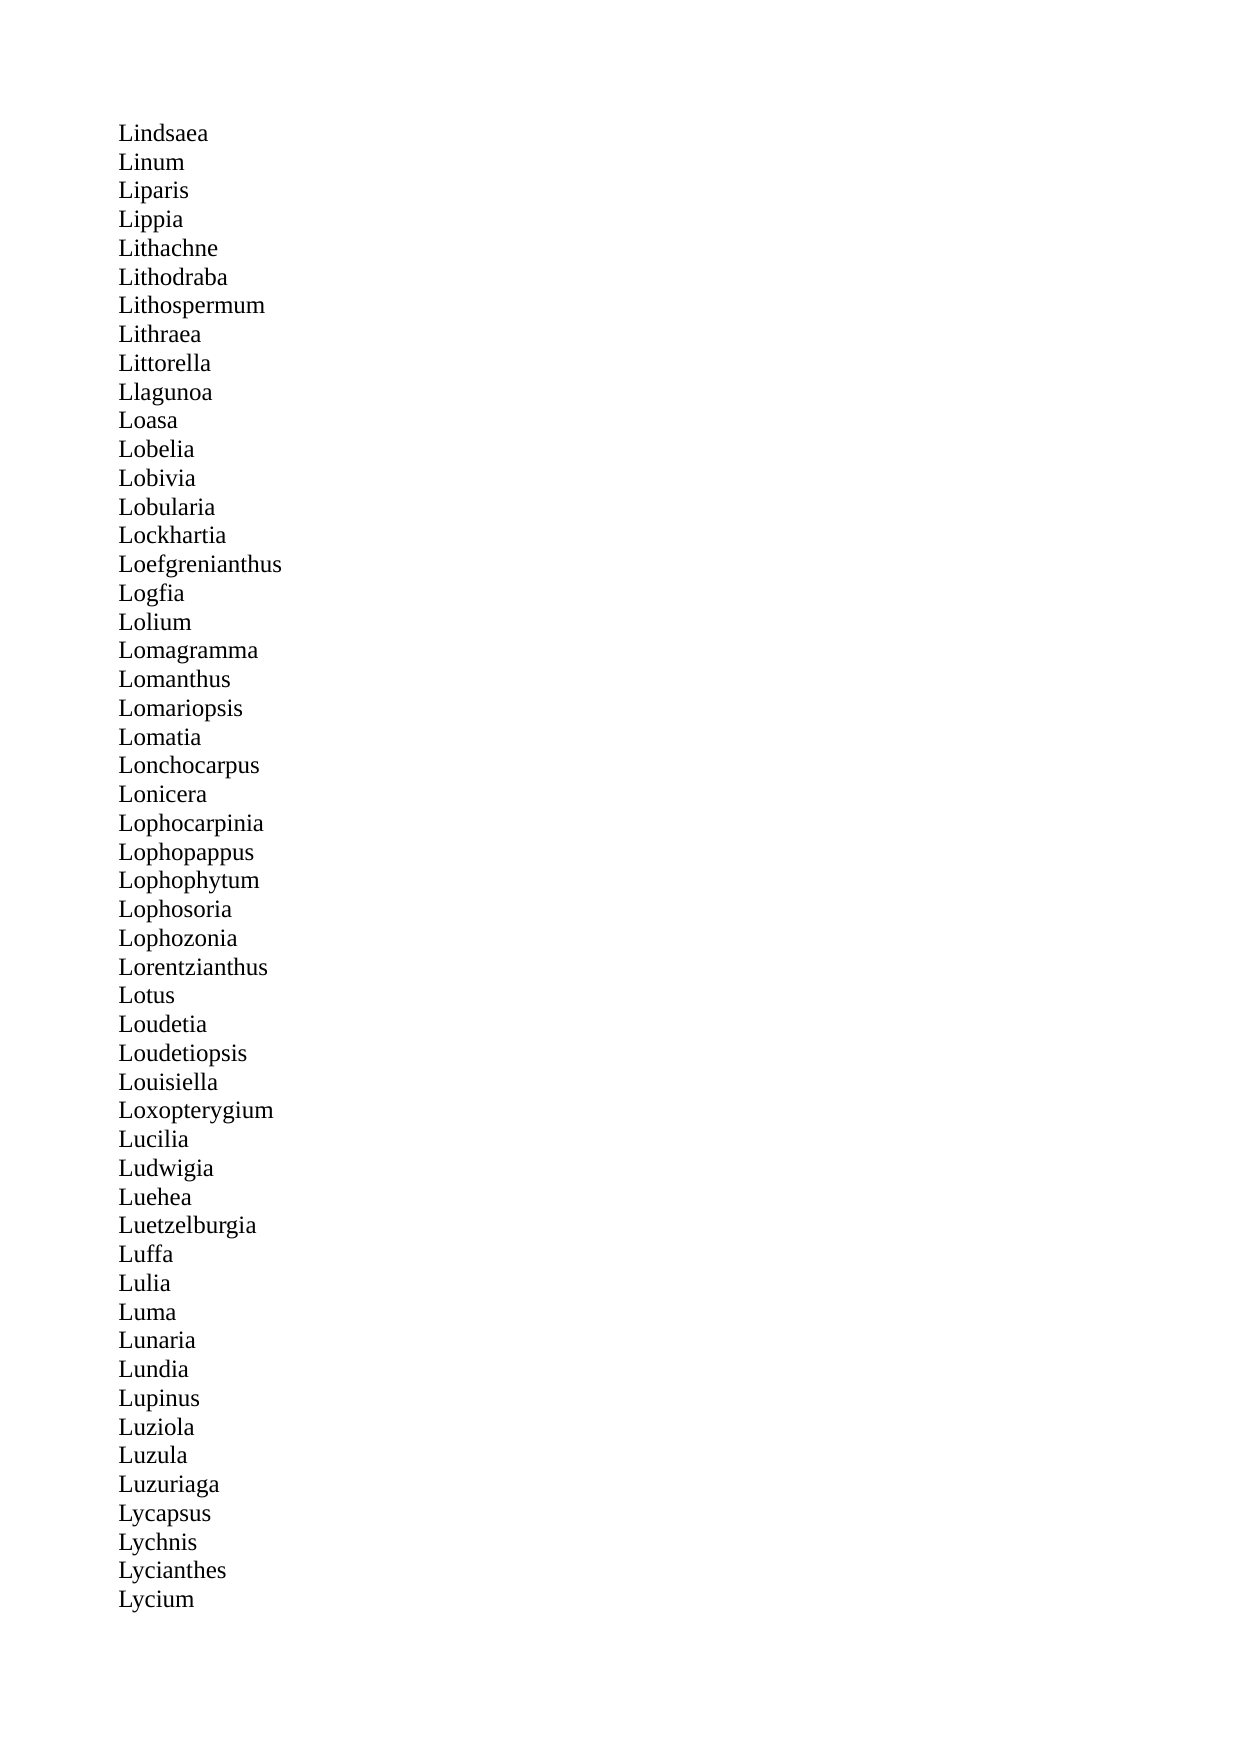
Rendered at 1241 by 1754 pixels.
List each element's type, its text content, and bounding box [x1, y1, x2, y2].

text Lindsaea Linum Liparis Lippia Lithachne Lithodraba Lithospermum Lithraea Littorella Llagunoa Loasa Lobelia Lobivia Lobularia Lockhartia Loefgrenianthus Logfia Lolium Lomagramma Lomanthus Lomariopsis Lomatia Lonchocarpus Lonicera Lophocarpinia Lophopappus Lophophytum Lophosoria Lophozonia Lorentzianthus Lotus Loudetia Loudetiopsis Louisiella Loxopterygium Lucilia Ludwigia Luehea Luetzelburgia Luffa Lulia Luma Lunaria Lundia Lupinus Luziola Luzula Luzuriaga Lycapsus Lychnis Lycianthes Lycium [118, 118, 1122, 1613]
